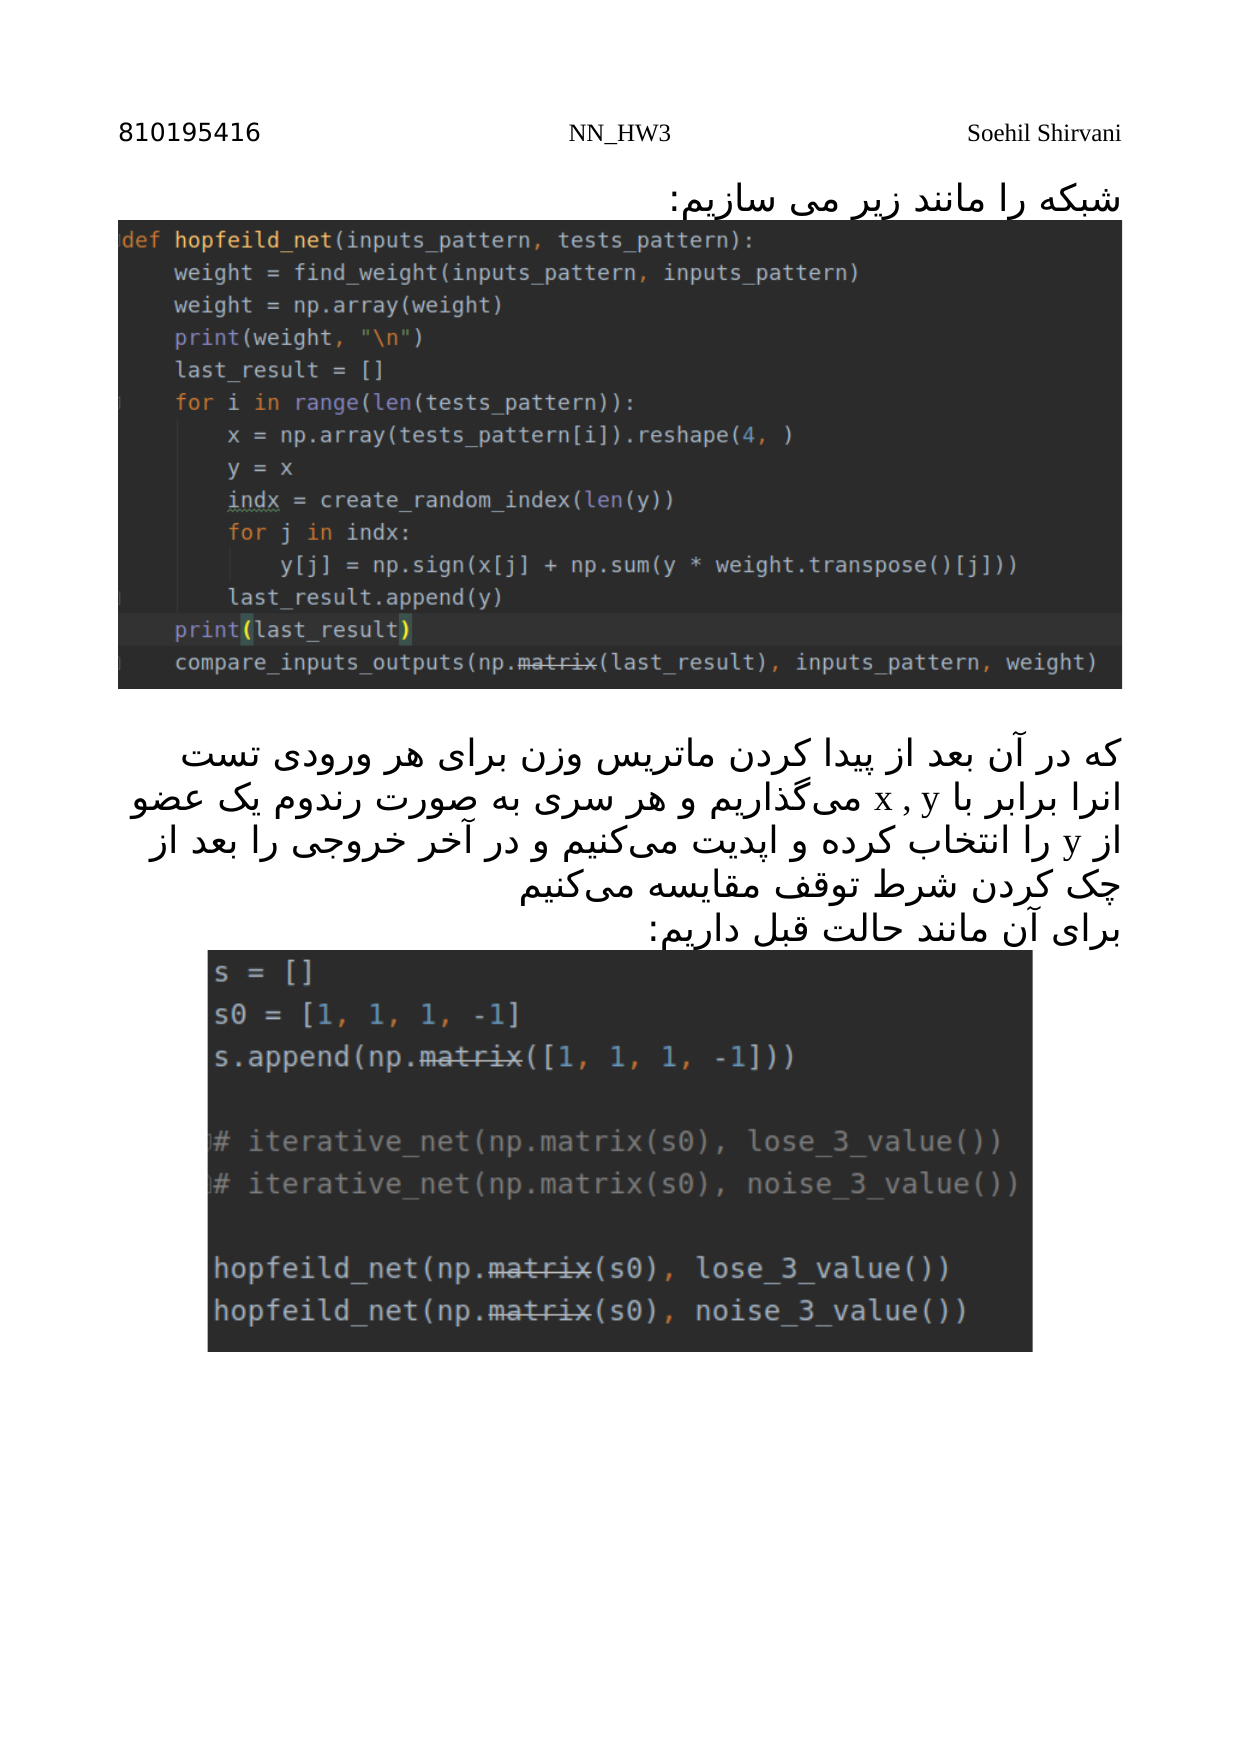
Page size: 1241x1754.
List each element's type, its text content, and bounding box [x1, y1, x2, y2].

text شبکه را مانند زیر می سازیم: [118, 177, 1122, 220]
text که در آن بعد از پیدا کردن ماتریس وزن برای هر ورودی تست انرا برابر با x , y می‌گذاریم و هر سری به صورت رندوم یک عضو از y را انتخاب کرده و اپدیت می‌کنیم و در آخر خروجی را بعد از چک کردن شرط توقف مقایسه می‌کنیم [118, 731, 1122, 906]
picture [118, 220, 1123, 689]
picture [207, 950, 1033, 1352]
text برای آن مانند حالت قبل داریم: [118, 906, 1122, 950]
